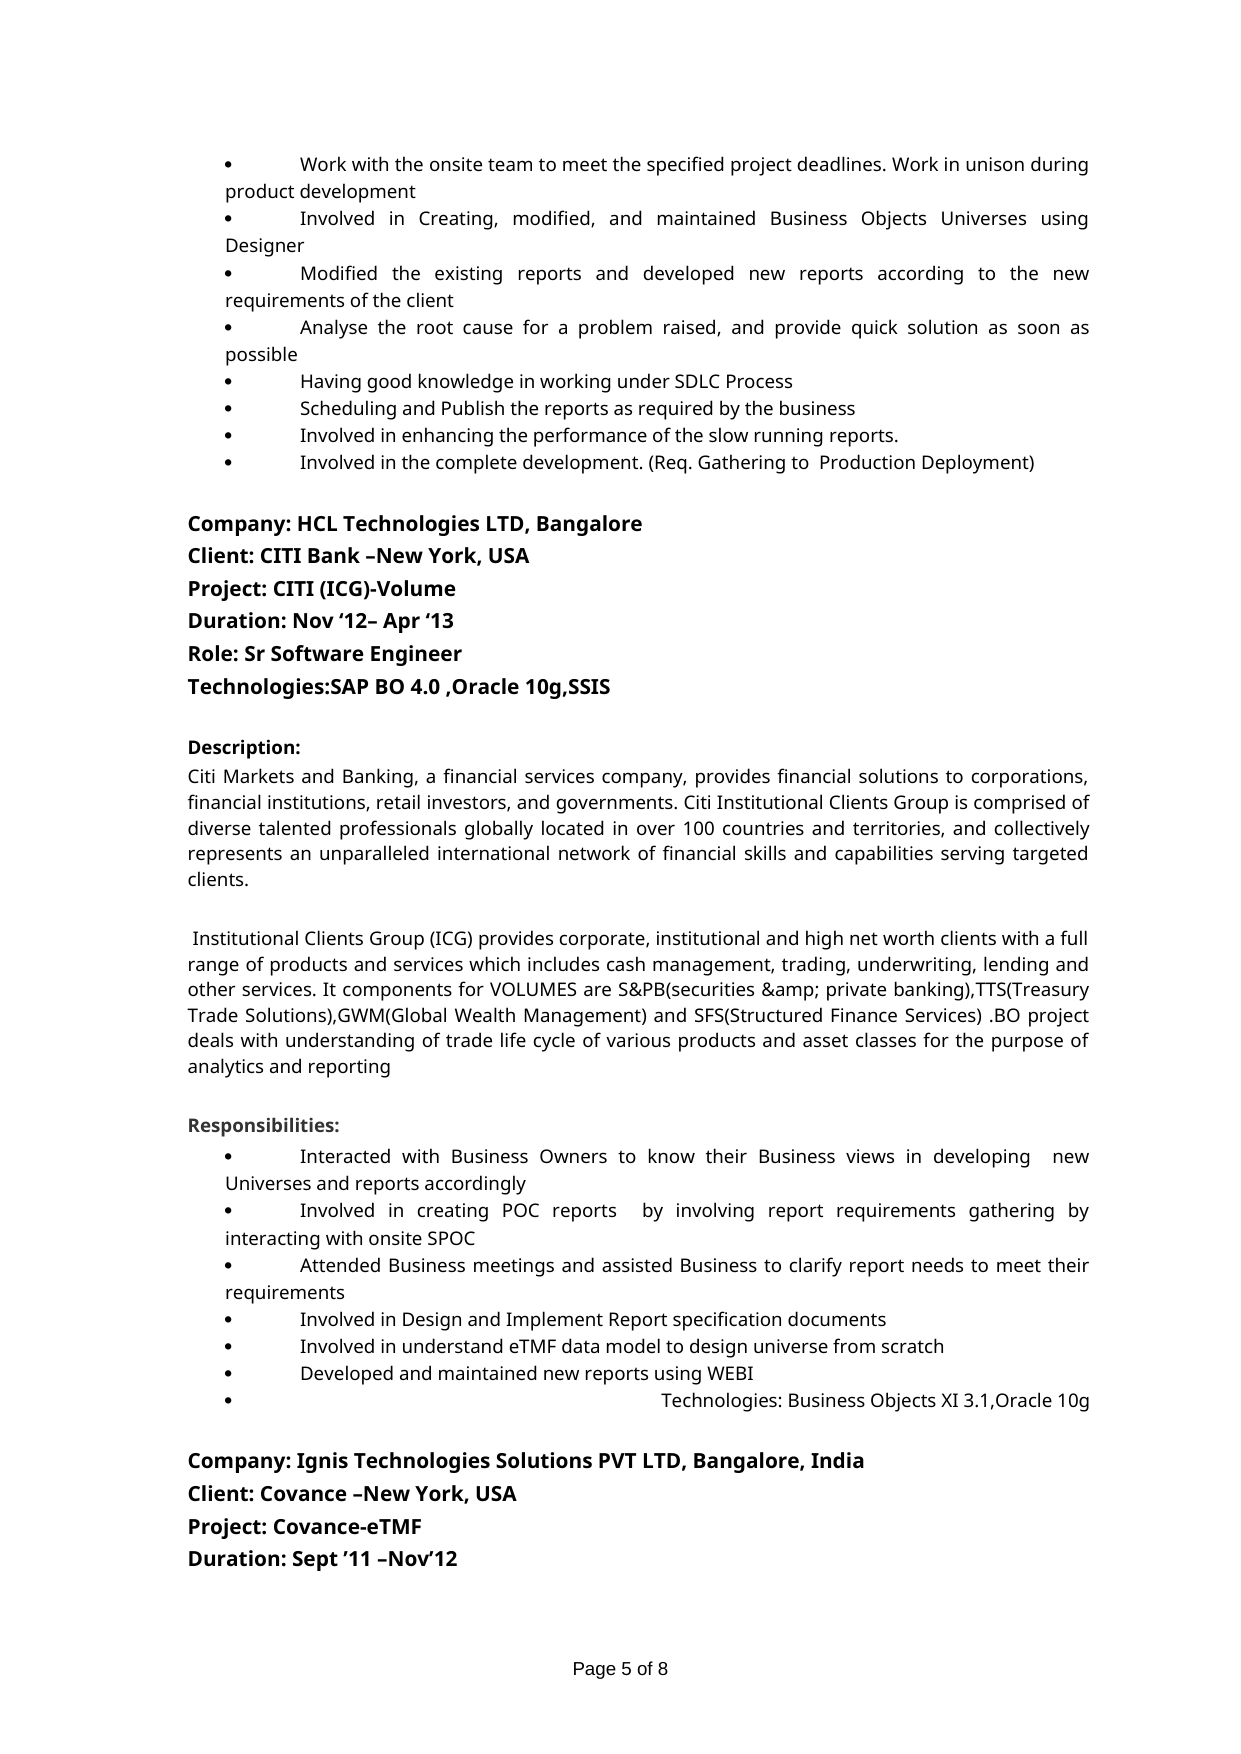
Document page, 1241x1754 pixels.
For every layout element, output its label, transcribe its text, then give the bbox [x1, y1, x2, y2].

list Analyse the root cause for a problem raised, and provide quick solution as soon as possible [225, 312, 1090, 367]
text Project: CITI (ICG)-Volume [187, 574, 1090, 602]
list Involved in Design and Implement Report specification documents [225, 1304, 1090, 1332]
list Involved in enhancing the performance of the slow running reports. [225, 421, 1090, 448]
list Attended Business meetings and assisted Business to clarify report needs to meet their requirements [225, 1250, 1090, 1304]
list Interacted with Business Owners to know their Business views in developing new Universes and reports accordingly [225, 1142, 1090, 1196]
list Scheduling and Publish the reports as required by the business [225, 394, 1090, 421]
text Client: CITI Bank –New York, USA [187, 541, 1090, 570]
list Modified the existing reports and developed new reports according to the new requirements of the client [225, 258, 1090, 312]
text Responsibilities: [187, 1112, 1090, 1138]
text Institutional Clients Group (ICG) provides corporate, institutional and high net worth clients with a full range of products and services which includes cash management, trading, underwriting, lending and other services. It components for VOLUMES are S&PB(securities &amp; private banking),TTS(Treasury Trade Solutions),GWM(Global Wealth Management) and SFS(Structured Finance Services) .BO project deals with understanding of trade life cycle of various products and asset classes for the purpose of analytics and reporting [187, 925, 1090, 1078]
text Technologies:SAP BO 4.0 ,Oracle 10g,SSIS [187, 672, 1090, 700]
text Citi Markets and Banking, a financial services company, provides financial solutions to corporations, financial institutions, retail investors, and governments. Citi Institutional Clients Group is comprised of diverse talented professionals globally located in over 100 countries and territories, and collectively represents an unparalleled international network of financial skills and capabilities serving targeted clients. [187, 764, 1090, 891]
text Role: Sr Software Engineer [187, 639, 1090, 668]
text Project: Covance-eTMF [187, 1512, 1090, 1540]
text Description: [187, 734, 1090, 760]
list Involved in Creating, modified, and maintained Business Objects Universes using Designer [225, 204, 1090, 258]
list Developed and maintained new reports using WEBI [225, 1359, 1090, 1386]
list Technologies: Business Objects XI 3.1,Oracle 10g [225, 1386, 1090, 1413]
list Having good knowledge in working under SDLC Process [225, 367, 1090, 394]
text Duration: Nov ‘12– Apr ‘13 [187, 607, 1090, 635]
text Company: Ignis Technologies Solutions PVT LTD, Bangalore, India [187, 1447, 1090, 1475]
text Client: Covance –New York, USA [187, 1479, 1090, 1508]
list Involved in the complete development. (Req. Gathering to Production Deployment) [225, 448, 1090, 475]
list Involved in creating POC reports by involving report requirements gathering by interacting with onsite SPOC [225, 1196, 1090, 1250]
list Work with the onsite team to meet the specified project deadlines. Work in unison during product development [225, 150, 1090, 204]
list Involved in understand eTMF data model to design universe from scratch [225, 1332, 1090, 1359]
text Duration: Sept ’11 –Nov’12 [187, 1544, 1090, 1573]
text Company: HCL Technologies LTD, Bangalore [187, 509, 1090, 537]
